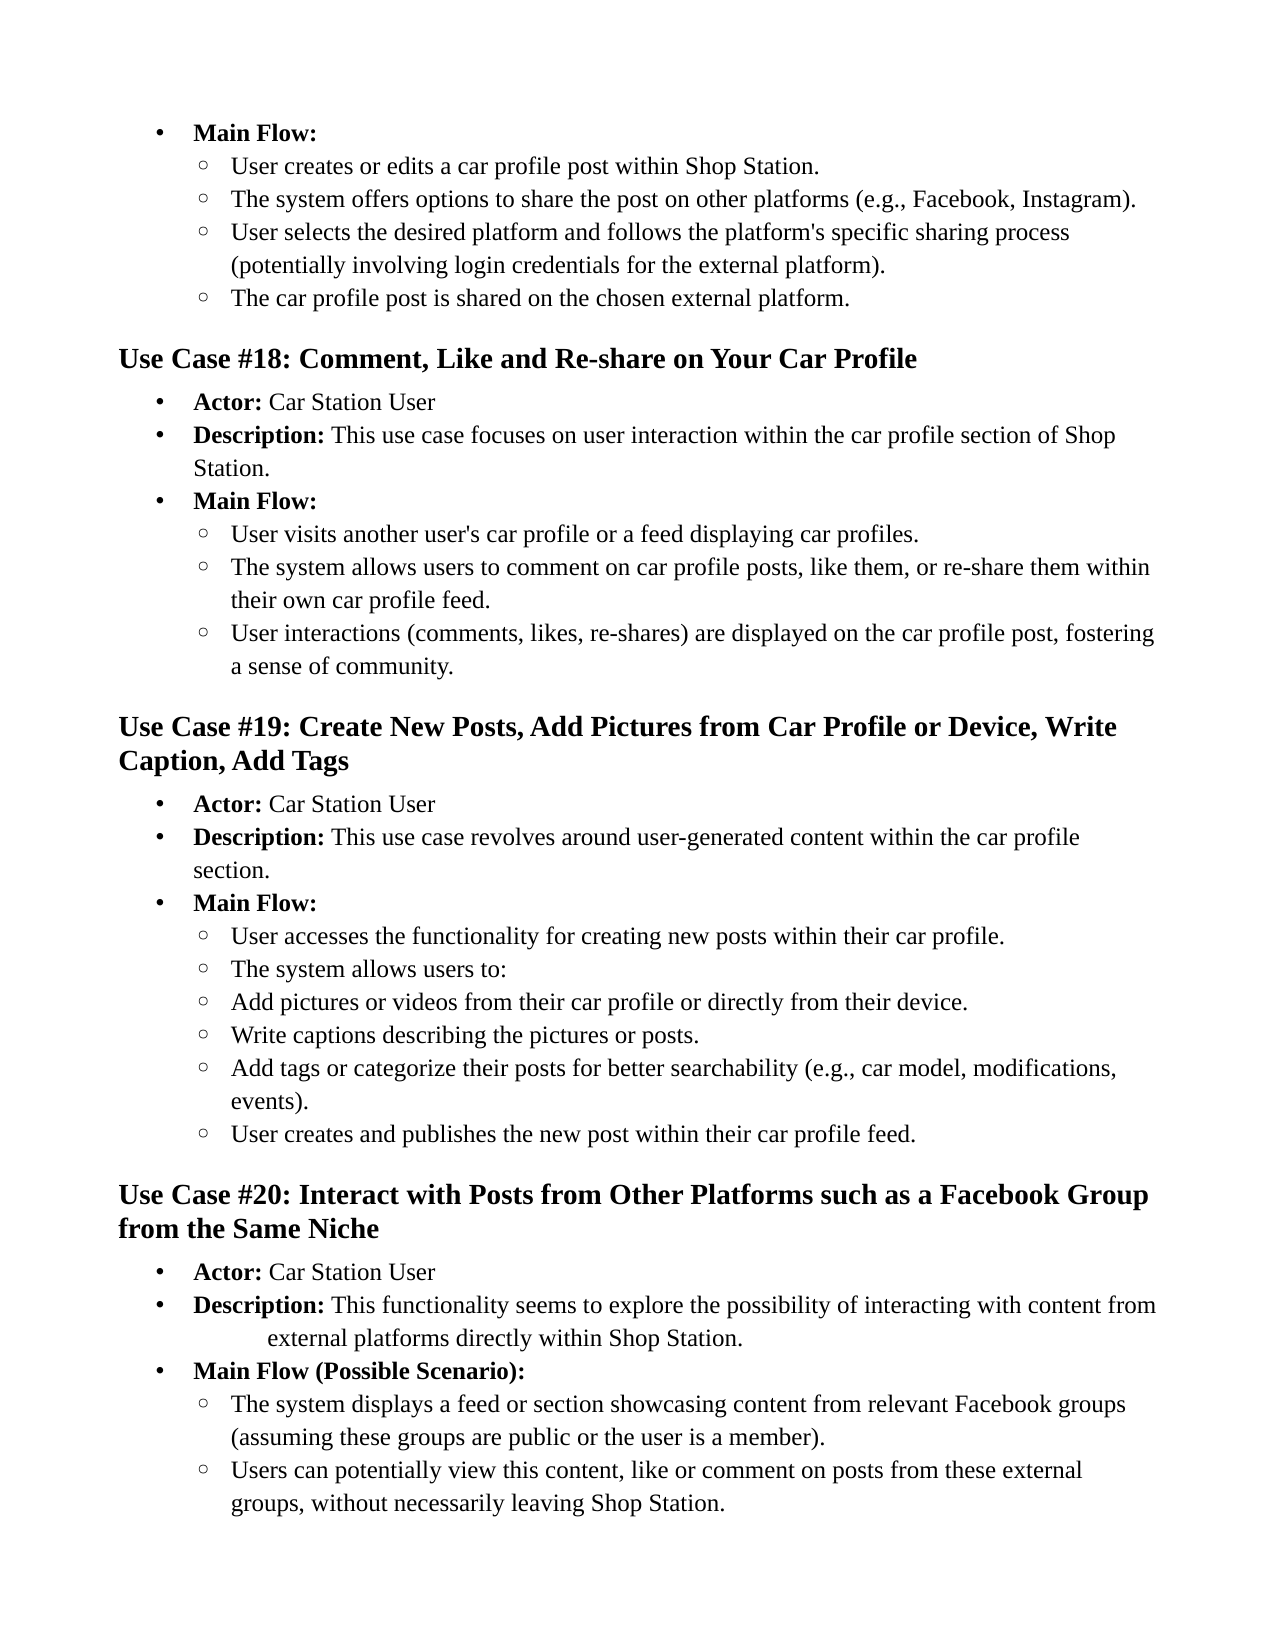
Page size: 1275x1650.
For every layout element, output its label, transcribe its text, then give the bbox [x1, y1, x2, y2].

list Main Flow: [156, 888, 1157, 917]
list User accesses the functionality for creating new posts within their car profile. [193, 921, 1157, 950]
list Users can potentially view this content, like or comment on posts from these external groups, without necessarily leaving Shop Station. [193, 1455, 1157, 1517]
list The system allows users to: [193, 954, 1157, 983]
list Description: This use case focuses on user interaction within the car profile section of Shop Station. [156, 420, 1157, 482]
list Description: This use case revolves around user-generated content within the car profile section. [156, 822, 1157, 884]
list User visits another user's car profile or a feed displaying car profiles. [193, 519, 1157, 548]
list Actor: Car Station User [156, 387, 1157, 416]
subtitle Use Case #18: Comment, Like and Re-share on Your Car Profile [118, 341, 1157, 375]
list User selects the desired platform and follows the platform's specific sharing process (potentially involving login credentials for the external platform). [193, 217, 1157, 279]
list The car profile post is shared on the chosen external platform. [193, 283, 1157, 312]
list Main Flow: [156, 486, 1157, 515]
list Actor: Car Station User [156, 789, 1157, 818]
list Add tags or categorize their posts for better searchability (e.g., car model, modifications, events). [193, 1053, 1157, 1115]
subtitle Use Case #19: Create New Posts, Add Pictures from Car Profile or Device, Write Caption, Add Tags [118, 709, 1157, 777]
list Description: This functionality seems to explore the possibility of interacting with content from external platforms directly within Shop Station. [156, 1290, 1157, 1352]
list The system offers options to share the post on other platforms (e.g., Facebook, Instagram). [193, 184, 1157, 213]
list User creates or edits a car profile post within Shop Station. [193, 151, 1157, 180]
list Actor: Car Station User [156, 1257, 1157, 1286]
subtitle Use Case #20: Interact with Posts from Other Platforms such as a Facebook Group from the Same Niche [118, 1177, 1157, 1244]
list The system allows users to comment on car profile posts, like them, or re-share them within their own car profile feed. [193, 552, 1157, 614]
list User creates and publishes the new post within their car profile feed. [193, 1119, 1157, 1148]
list The system displays a feed or section showcasing content from relevant Facebook groups (assuming these groups are public or the user is a member). [193, 1389, 1157, 1451]
list Write captions describing the pictures or posts. [193, 1020, 1157, 1049]
list Add pictures or videos from their car profile or directly from their device. [193, 987, 1157, 1016]
list Main Flow: [156, 118, 1157, 147]
list User interactions (comments, likes, re-shares) are displayed on the car profile post, fostering a sense of community. [193, 618, 1157, 680]
list Main Flow (Possible Scenario): [156, 1356, 1157, 1385]
